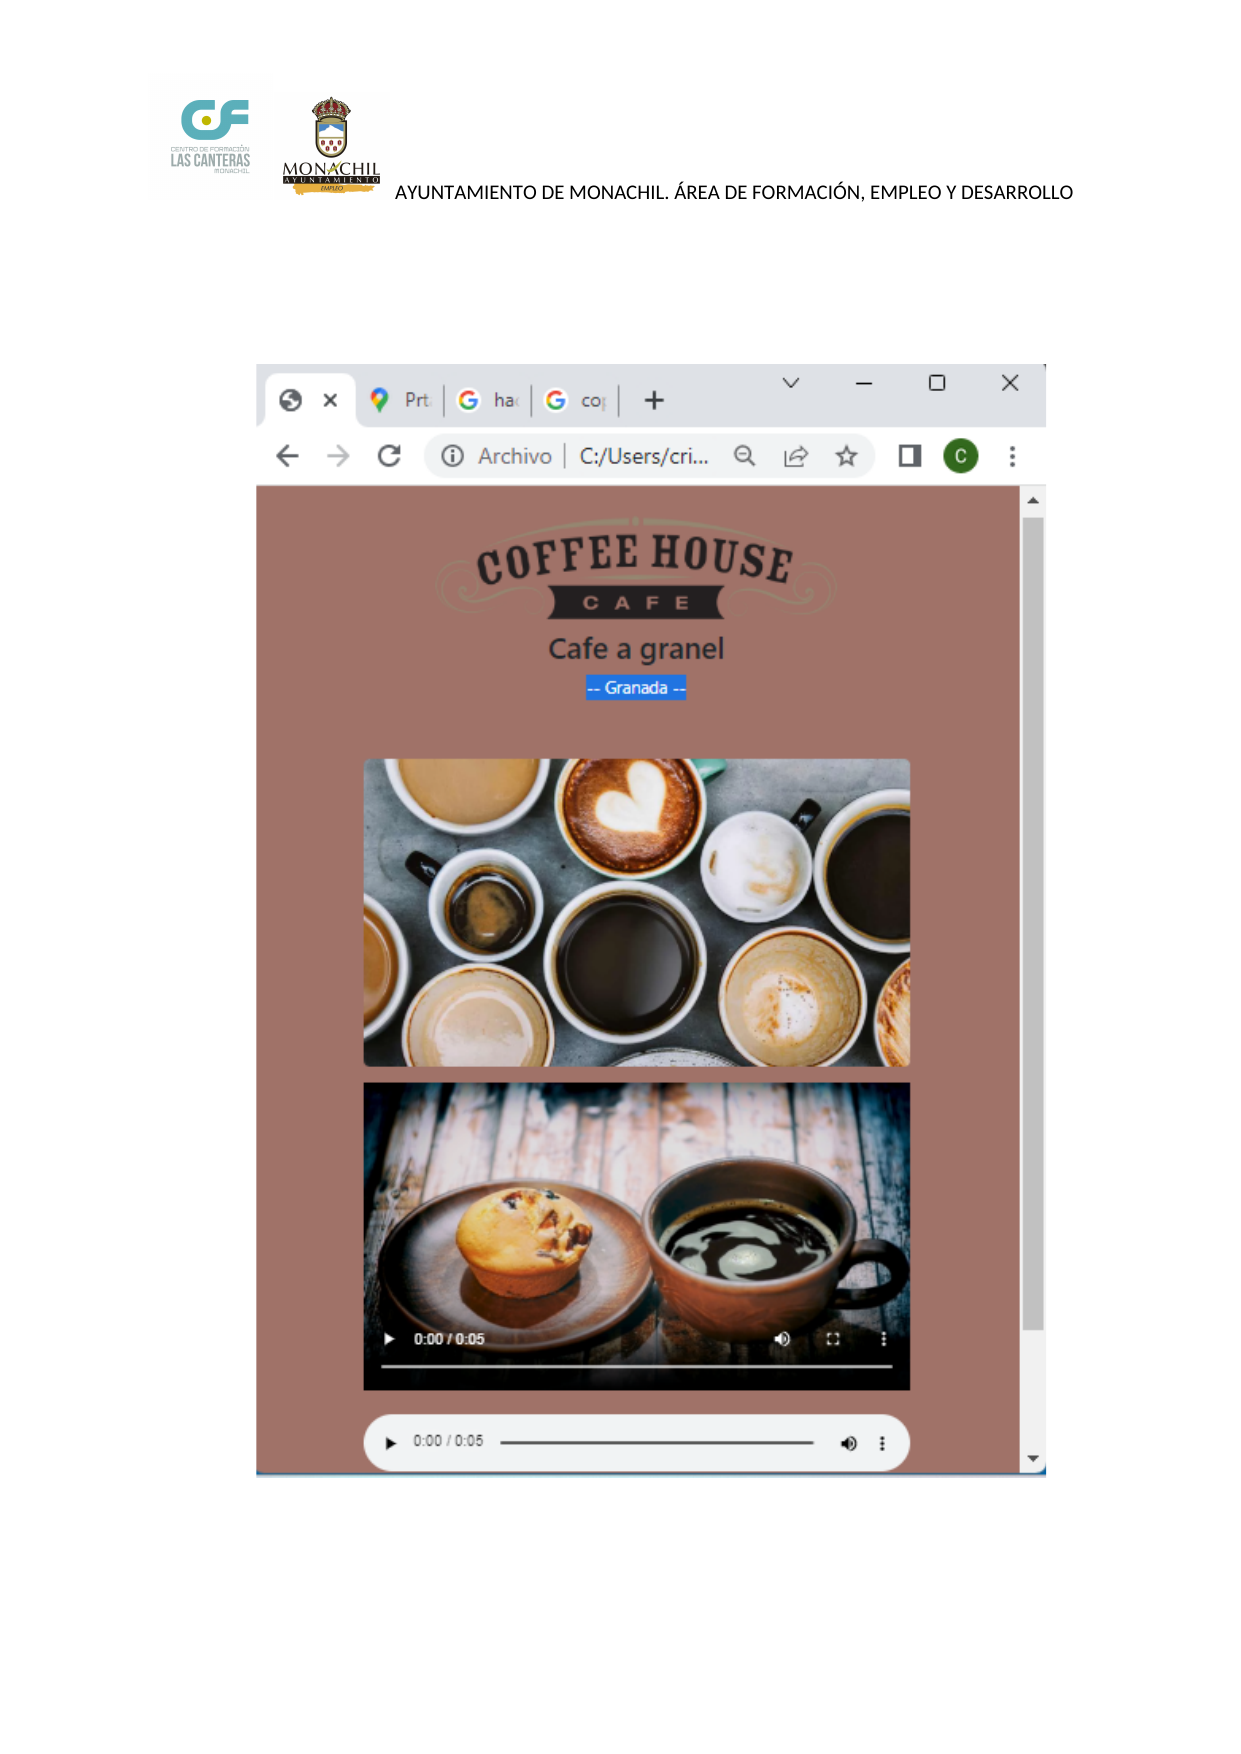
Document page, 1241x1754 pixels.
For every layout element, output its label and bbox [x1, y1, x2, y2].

picture [256, 364, 1047, 1478]
picture [147, 73, 390, 200]
